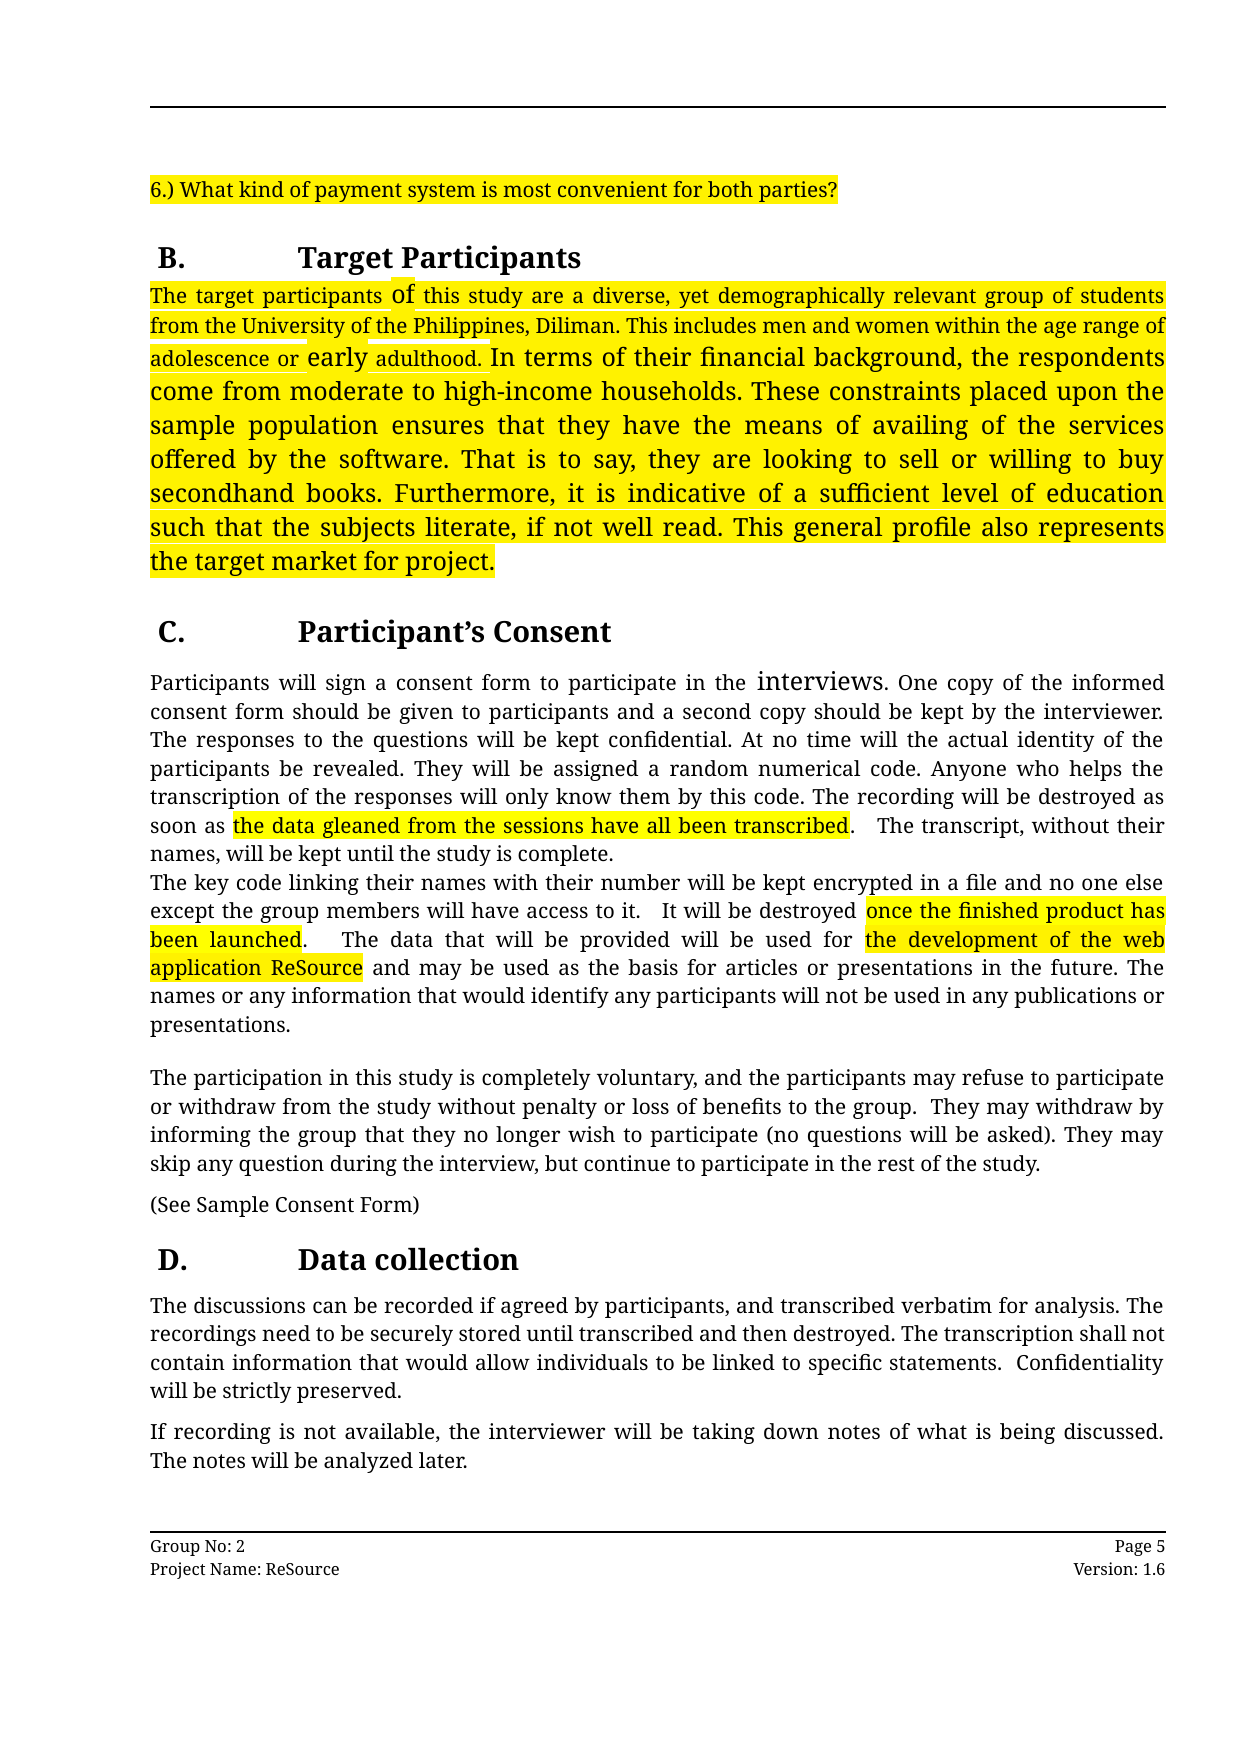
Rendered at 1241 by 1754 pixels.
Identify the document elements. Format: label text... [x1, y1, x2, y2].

subtitle Target Participants [150, 237, 1166, 277]
text The discussions can be recorded if agreed by participants, and transcribed verbatim for analysis. The recordings need to be securely stored until transcribed and then destroyed. The transcription shall not contain information that would allow individuals to be linked to specific statements. Confidentiality will be strictly preserved. [150, 1291, 1166, 1405]
subtitle Participant’s Consent [150, 611, 1166, 651]
text 6.) What kind of payment system is most convenient for both parties? [150, 175, 1166, 204]
text The participation in this study is completely voluntary, and the participants may refuse to participate or withdraw from the study without penalty or loss of benefits to the group. They may withdraw by informing the group that they no longer wish to participate (no questions will be asked). They may skip any question during the interview, but continue to participate in the rest of the study. [150, 1063, 1166, 1177]
text Participants will sign a consent form to participate in the interviews. One copy of the informed consent form should be given to participants and a second copy should be kept by the interviewer. The responses to the questions will be kept confidential. At no time will the actual identity of the participants be revealed. They will be assigned a random numerical code. Anyone who helps the transcription of the responses will only know them by this code. The recording will be destroyed as soon as the data gleaned from the sessions have all been transcribed. The transcript, without their names, will be kept until the study is complete. [150, 663, 1166, 868]
text The key code linking their names with their number will be kept encrypted in a file and no one else except the group members will have access to it. It will be destroyed once the finished product has been launched. The data that will be provided will be used for the development of the web application ReSource and may be used as the basis for articles or presentations in the future. The names or any information that would identify any participants will not be used in any publications or presentations. [150, 868, 1166, 1038]
subtitle Data collection [150, 1239, 1166, 1279]
text (See Sample Consent Form) [150, 1190, 1166, 1218]
text The target participants of this study are a diverse, yet demographically relevant group of students from the University of the Philippines, Diliman. This includes men and women within the age range of adolescence or early adulthood. In terms of their financial background, the respondents come from moderate to high-income households. These constraints placed upon the sample population ensures that they have the means of availing of the services offered by the software. That is to say, they are looking to sell or willing to buy secondhand books. Furthermore, it is indicative of a sufficient level of education such that the subjects literate, if not well read. This general profile also represents the target market for project. [150, 277, 1166, 578]
text If recording is not available, the interviewer will be taking down notes of what is being discussed. The notes will be analyzed later. [150, 1417, 1166, 1474]
